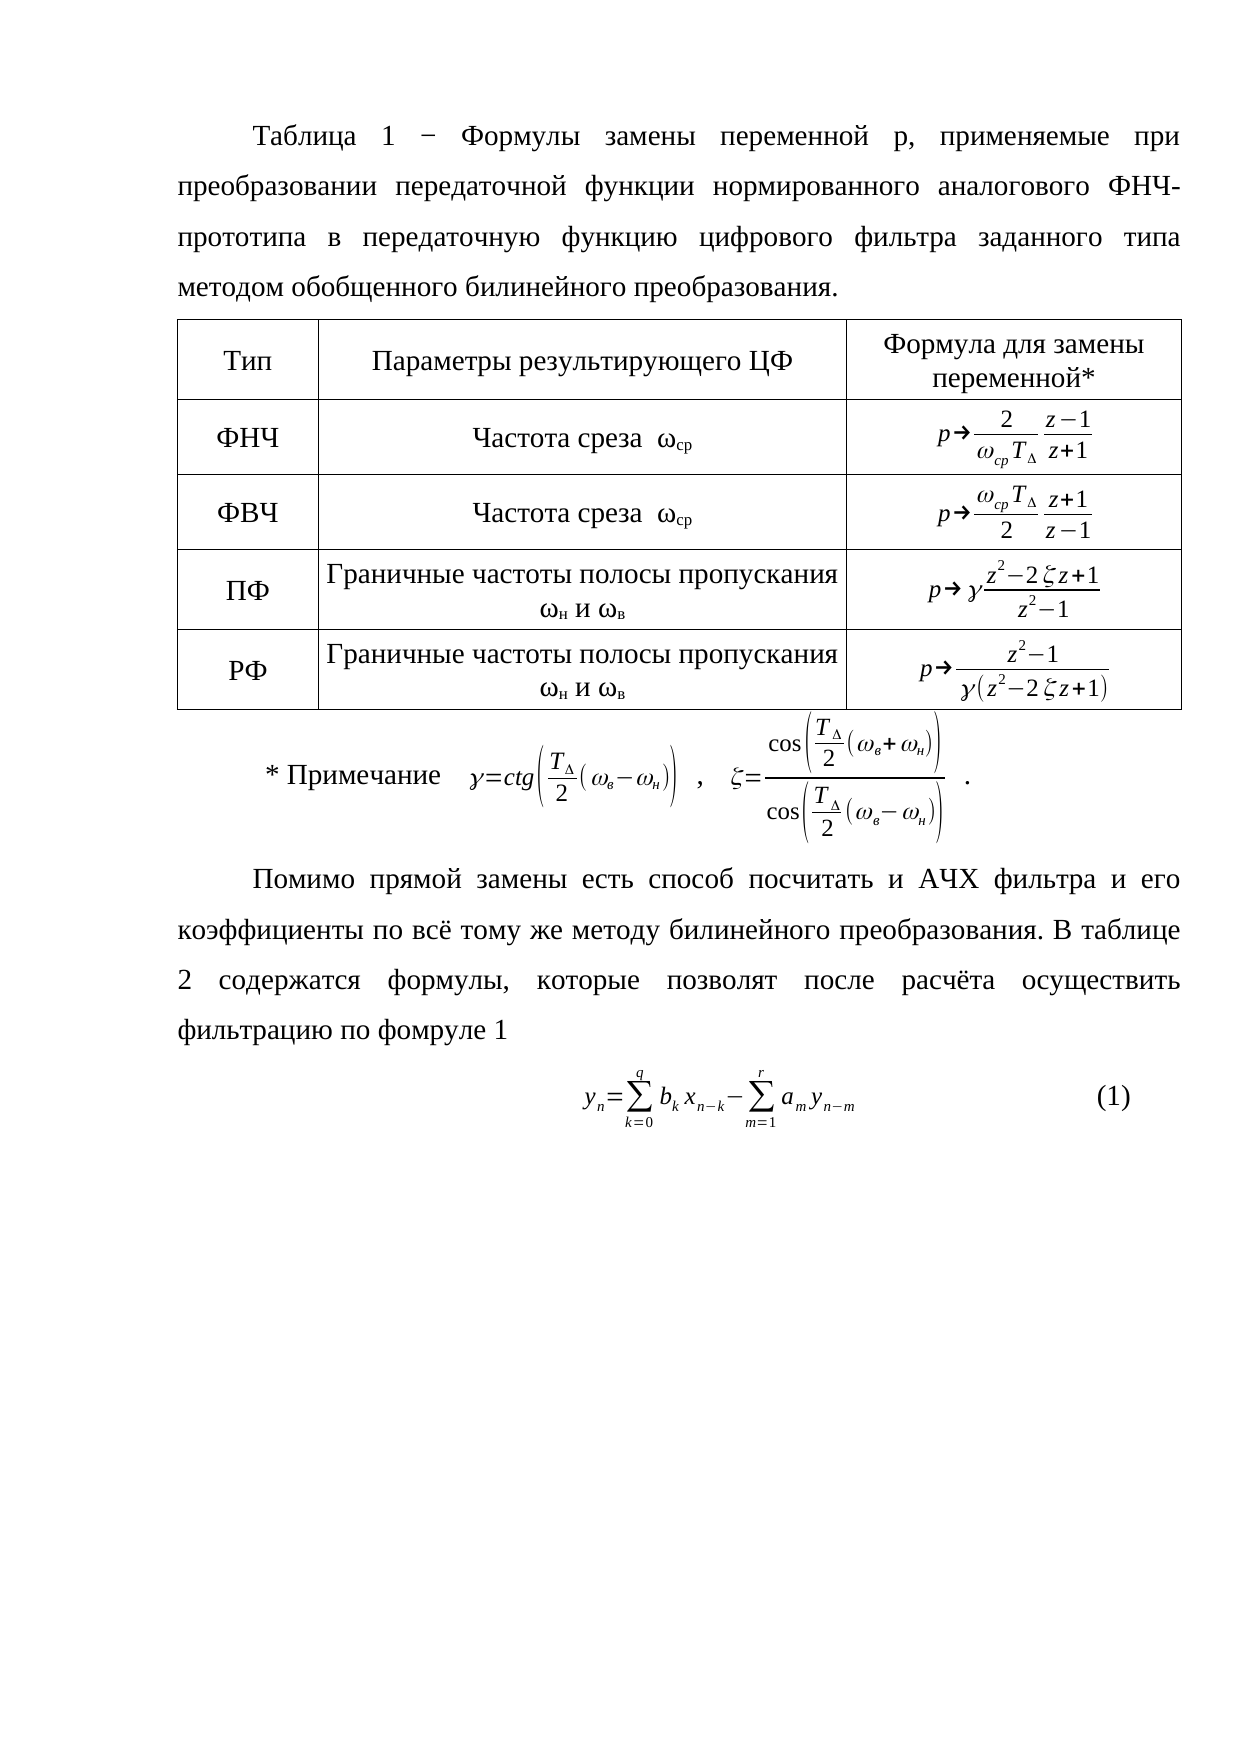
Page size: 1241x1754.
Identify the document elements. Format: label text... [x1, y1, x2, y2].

table_cell ФВЧ [178, 475, 318, 549]
text Таблица 1 − Формулы замены переменной p, применяемые при преобразовании передаточной функции нормированного аналогового ФНЧ-прототипа в передаточную функцию цифрового фильтра заданного типа методом обобщенного билинейного преобразования. [177, 118, 1181, 303]
table_cell Граничные частоты полосы пропускания ωн и ωв [319, 630, 846, 709]
table_cell [847, 550, 1181, 629]
table_header Параметры результирующего ЦФ [319, 320, 846, 399]
table_cell [847, 400, 1181, 474]
table_cell ПФ [178, 550, 318, 629]
table_cell ФНЧ [178, 400, 318, 474]
text * Примечание , . [177, 710, 1181, 845]
table_cell [847, 630, 1181, 709]
table_header Формула для замены переменной* [847, 320, 1181, 399]
table_cell Частота среза ωср [319, 475, 846, 549]
table_cell [847, 475, 1181, 549]
text Помимо прямой замены есть способ посчитать и АЧХ фильтра и его коэффициенты по всё тому же методу билинейного преобразования. В таблице 2 содержатся формулы, которые позволят после расчёта осуществить фильтрацию по фомруле 1 [177, 862, 1181, 1046]
text (1) [177, 1063, 1181, 1130]
table_header Тип [178, 320, 318, 399]
table_cell РФ [178, 630, 318, 709]
table_cell Граничные частоты полосы пропускания ωн и ωв [319, 550, 846, 629]
table_cell Частота среза ωср [319, 400, 846, 474]
